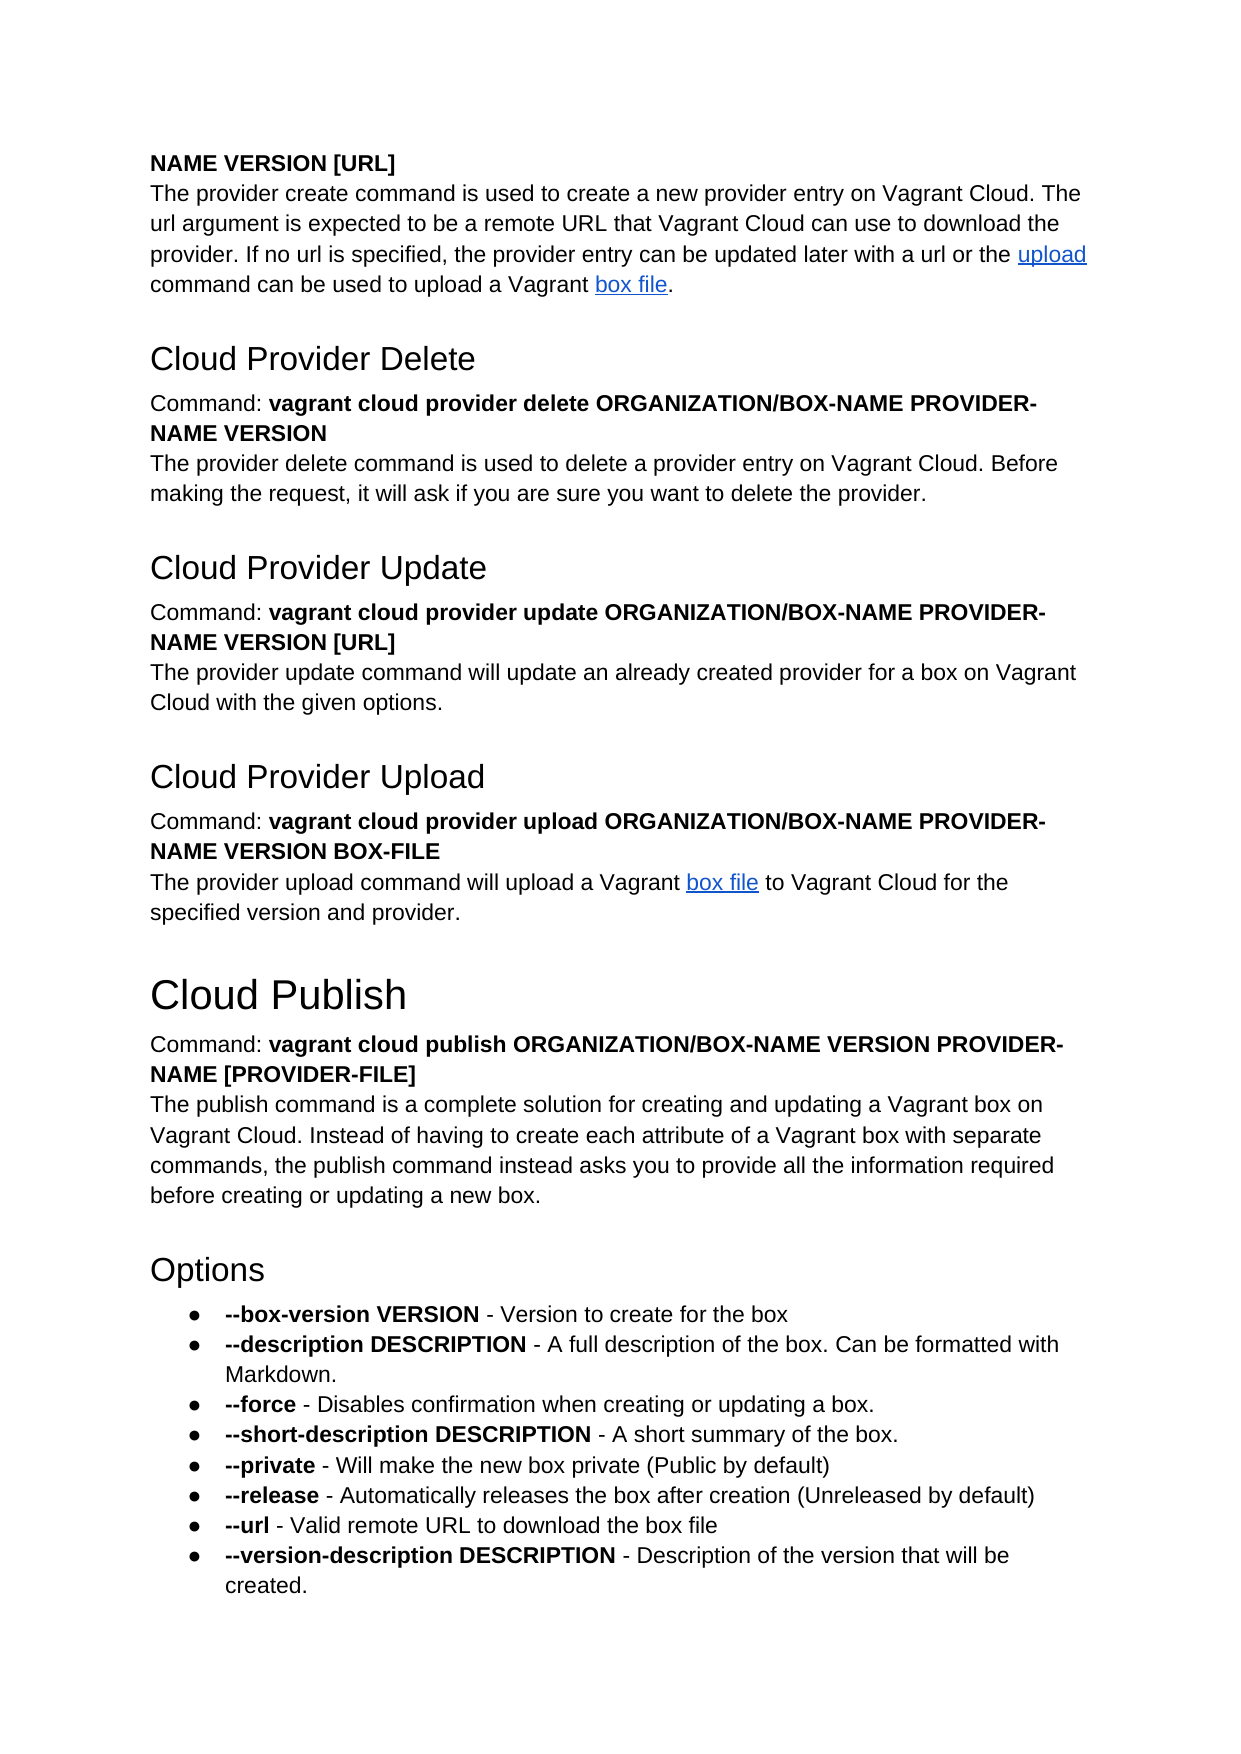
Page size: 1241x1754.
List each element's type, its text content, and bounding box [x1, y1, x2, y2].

text NAME VERSION [URL] [150, 150, 1090, 176]
text The provider delete command is used to delete a provider entry on Vagrant Cloud. Before making the request, it will ask if you are sure you want to delete the provider. [150, 450, 1090, 506]
list --url - Valid remote URL to download the box file [187, 1512, 1090, 1538]
text Command: vagrant cloud provider upload ORGANIZATION/BOX-NAME PROVIDER-NAME VERSION BOX-FILE [150, 808, 1090, 864]
list --release - Automatically releases the box after creation (Unreleased by default) [187, 1482, 1090, 1508]
list --force - Disables confirmation when creating or updating a box. [187, 1391, 1090, 1418]
text The provider upload command will upload a Vagrant box file to Vagrant Cloud for the specified version and provider. [150, 868, 1090, 925]
list --short-description DESCRIPTION - A short summary of the box. [187, 1421, 1090, 1448]
text The provider create command is used to create a new provider entry on Vagrant Cloud. The url argument is expected to be a remote URL that Vagrant Cloud can use to download the provider. If no url is specified, the provider entry can be updated later with a url or the upload command can be used to upload a Vagrant box file. [150, 180, 1090, 297]
list --description DESCRIPTION - A full description of the box. Can be formatted with Markdown. [187, 1331, 1090, 1387]
list --private - Will make the new box private (Public by default) [187, 1452, 1090, 1478]
text Command: vagrant cloud publish ORGANIZATION/BOX-NAME VERSION PROVIDER-NAME [PROVIDER-FILE] [150, 1031, 1090, 1087]
subtitle Cloud Publish [150, 971, 1090, 1018]
subtitle Cloud Provider Upload [150, 757, 1090, 796]
text The provider update command will update an already created provider for a box on Vagrant Cloud with the given options. [150, 659, 1090, 716]
subtitle Cloud Provider Update [150, 548, 1090, 586]
list --box-version VERSION - Version to create for the box [187, 1301, 1090, 1327]
text Command: vagrant cloud provider update ORGANIZATION/BOX-NAME PROVIDER-NAME VERSION [URL] [150, 599, 1090, 655]
text Command: vagrant cloud provider delete ORGANIZATION/BOX-NAME PROVIDER-NAME VERSION [150, 389, 1090, 446]
subtitle Options [150, 1250, 1090, 1288]
list --version-description DESCRIPTION - Description of the version that will be created. [187, 1542, 1090, 1599]
subtitle Cloud Provider Delete [150, 338, 1090, 377]
text The publish command is a complete solution for creating and updating a Vagrant box on Vagrant Cloud. Instead of having to create each attribute of a Vagrant box with separate commands, the publish command instead asks you to provide all the information required before creating or updating a new box. [150, 1091, 1090, 1208]
